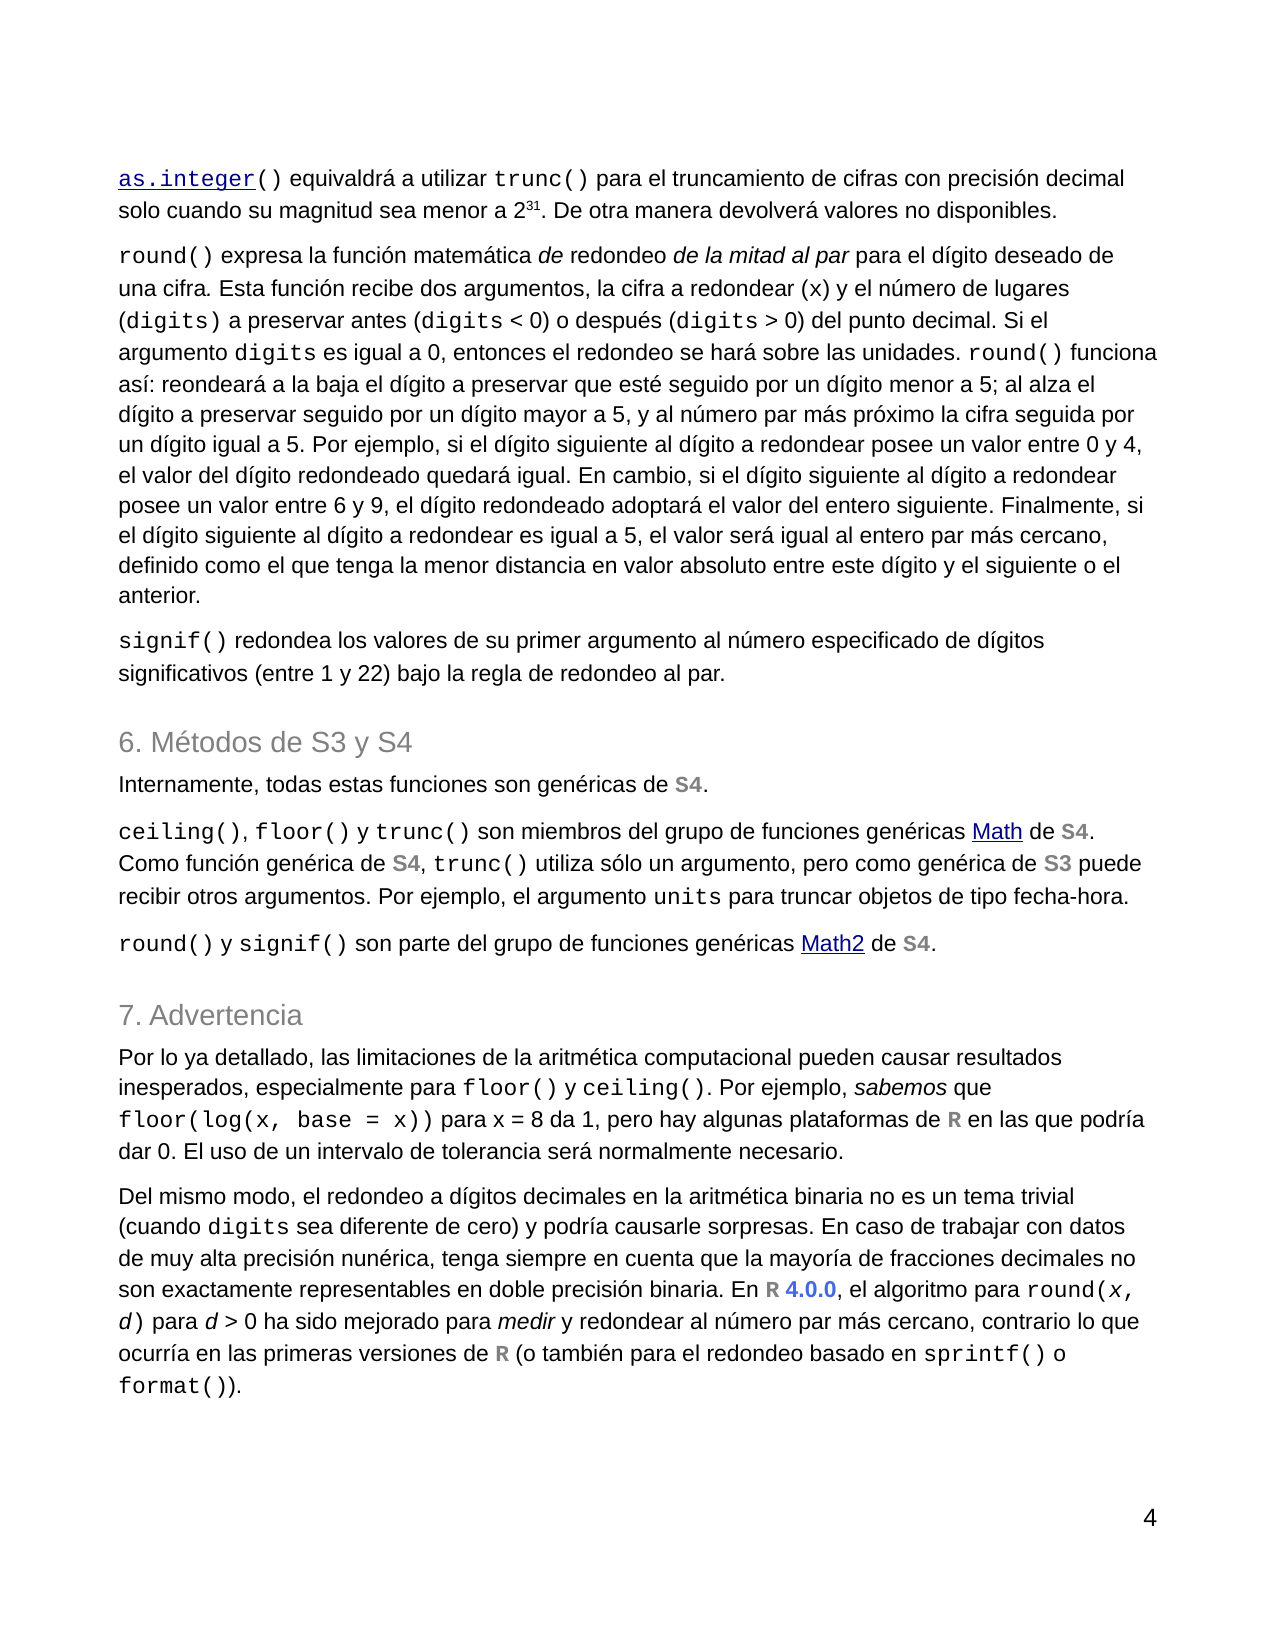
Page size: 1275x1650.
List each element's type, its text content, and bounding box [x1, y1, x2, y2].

text round() y signif() son parte del grupo de funciones genéricas Math2 de S4. [118, 930, 1157, 958]
text Del mismo modo, el redondeo a dígitos decimales en la aritmética binaria no es un tema trivial (cuando digits sea diferente de cero) y podría causarle sorpresas. En caso de trabajar con datos de muy alta precisión nunérica, tenga siempre en cuenta que la mayoría de fracciones decimales no son exactamente representables en doble precisión binaria. En R 4.0.0, el algoritmo para round(x, d) para d > 0 ha sido mejorado para medir y redondear al número par más cercano, contrario lo que ocurría en las primeras versiones de R (o también para el redondeo basado en sprintf() o format()). [118, 1183, 1157, 1401]
text signif() redondea los valores de su primer argumento al número especificado de dígitos significativos (entre 1 y 22) bajo la regla de redondeo al par. [118, 627, 1157, 686]
text Por lo ya detallado, las limitaciones de la aritmética computacional pueden causar resultados inesperados, especialmente para floor() y ceiling(). Por ejemplo, sabemos que floor(log(x, base = x)) para x = 8 da 1, pero hay algunas plataformas de R en las que podría dar 0. El uso de un intervalo de tolerancia será normalmente necesario. [118, 1044, 1157, 1164]
text Internamente, todas estas funciones son genéricas de S4. [118, 771, 1157, 799]
subtitle 6. Métodos de S3 y S4 [118, 725, 1157, 759]
text ceiling(), floor() y trunc() son miembros del grupo de funciones genéricas Math de S4. Como función genérica de S4, trunc() utiliza sólo un argumento, pero como genérica de S3 puede recibir otros argumentos. Por ejemplo, el argumento units para truncar objetos de tipo fecha-hora. [118, 818, 1157, 911]
subtitle 7. Advertencia [118, 998, 1157, 1031]
text round() expresa la función matemática de redondeo de la mitad al par para el dígito deseado de una cifra. Esta función recibe dos argumentos, la cifra a redondear (x) y el número de lugares (digits) a preservar antes (digits < 0) o después (digits > 0) del punto decimal. Si el argumento digits es igual a 0, entonces el redondeo se hará sobre las unidades. round() funciona así: reondeará a la baja el dígito a preservar que esté seguido por un dígito menor a 5; al alza el dígito a preservar seguido por un dígito mayor a 5, y al número par más próximo la cifra seguida por un dígito igual a 5. Por ejemplo, si el dígito siguiente al dígito a redondear posee un valor entre 0 y 4, el valor del dígito redondeado quedará igual. En cambio, si el dígito siguiente al dígito a redondear posee un valor entre 6 y 9, el dígito redondeado adoptará el valor del entero siguiente. Finalmente, si el dígito siguiente al dígito a redondear es igual a 5, el valor será igual al entero par más cercano, definido como el que tenga la menor distancia en valor absoluto entre este dígito y el siguiente o el anterior. [118, 242, 1157, 609]
text as.integer() equivaldrá a utilizar trunc() para el truncamiento de cifras con precisión decimal solo cuando su magnitud sea menor a 231. De otra manera devolverá valores no disponibles. [118, 165, 1157, 224]
